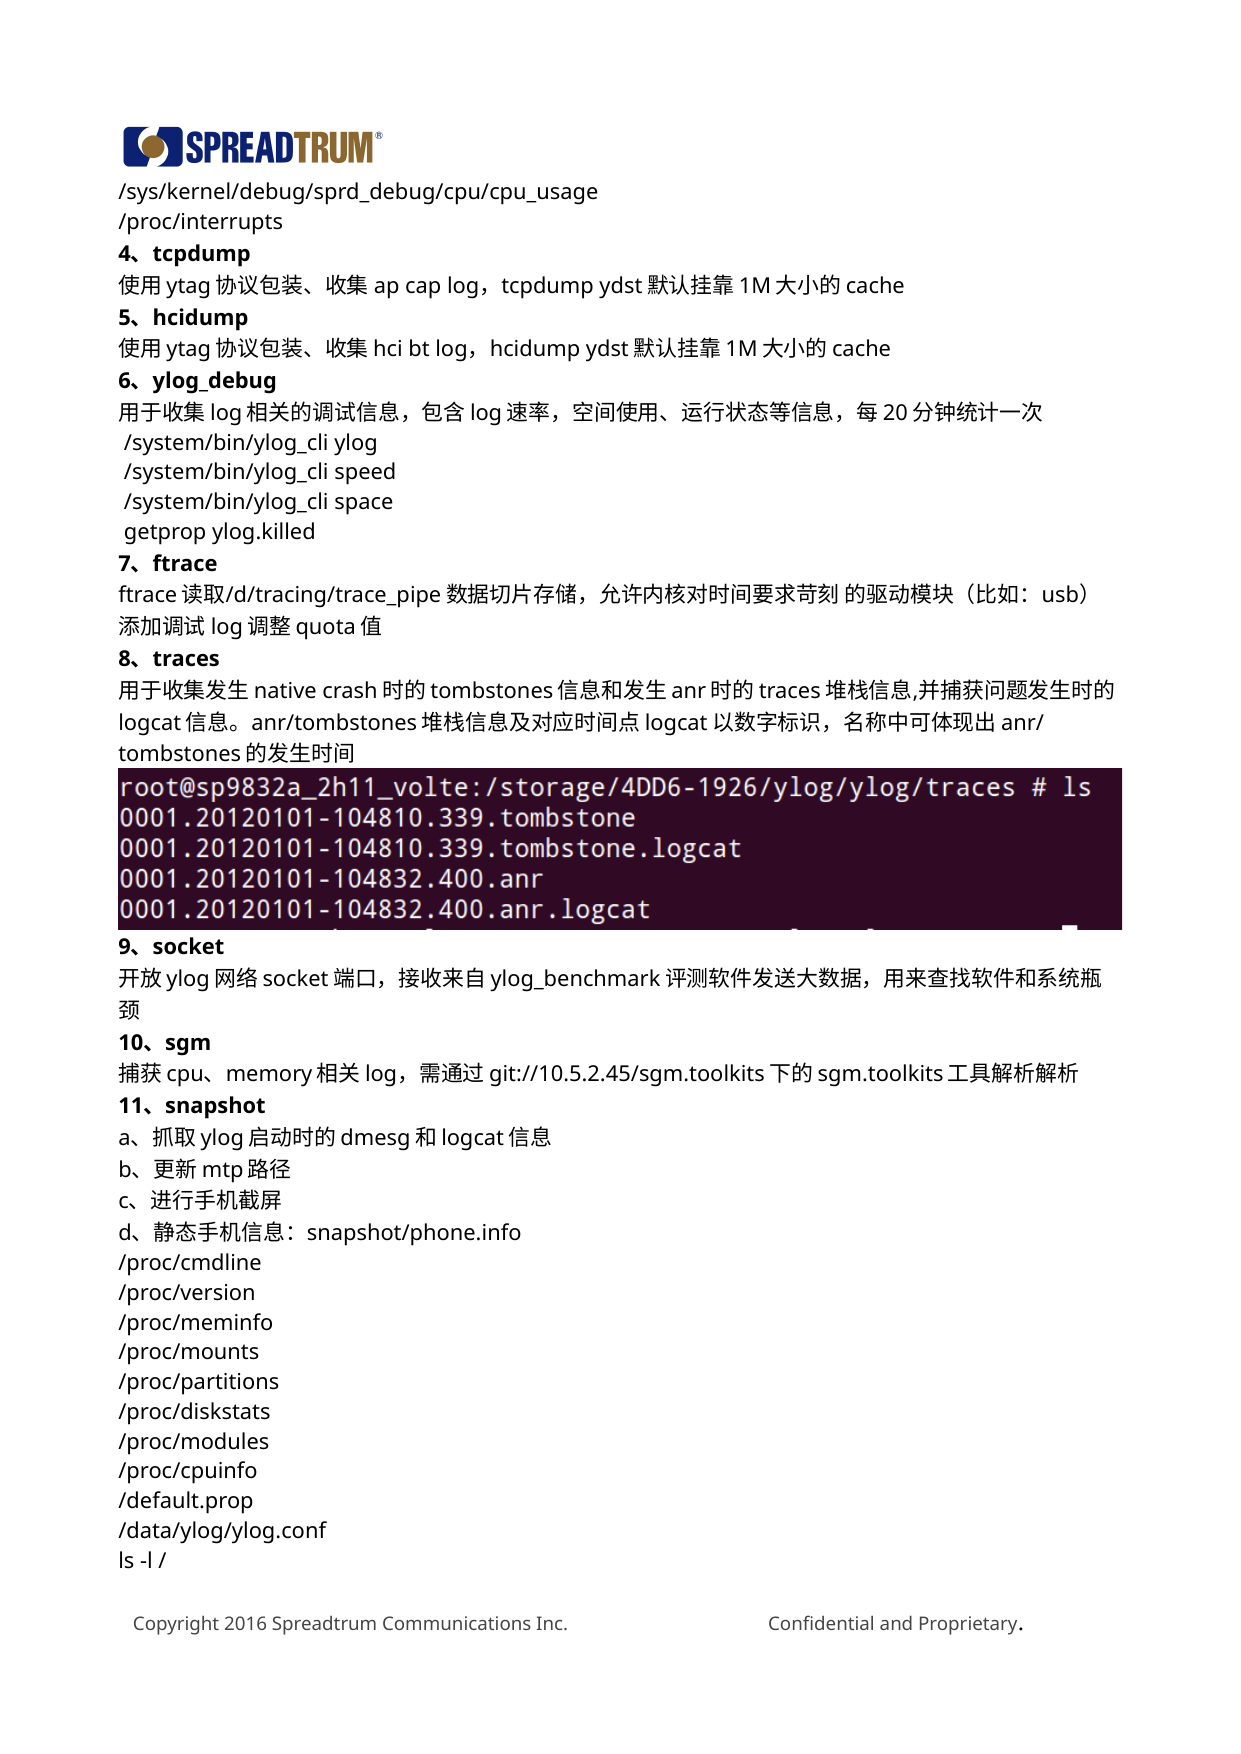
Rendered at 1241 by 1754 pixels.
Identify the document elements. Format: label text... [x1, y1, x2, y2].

text 7、ftrace [118, 546, 1122, 577]
text 6、ylog_debug [118, 363, 1122, 395]
text 10、sgm [118, 1024, 1122, 1056]
text 捕获cpu、memory相关log，需通过git://10.5.2.45/sgm.toolkits下的sgm.toolkits工具解析解析 [118, 1056, 1122, 1088]
text 使用ytag协议包装、收集 ap cap log，tcpdump ydst默认挂靠1M大小的cache [118, 268, 1122, 299]
text 使用ytag协议包装、收集hci bt log，hcidump ydst默认挂靠1M大小的cache [118, 331, 1122, 363]
text /sys/kernel/debug/sprd_debug/cpu/cpu_usage [118, 176, 1122, 206]
text c、进行手机截屏 [118, 1183, 1122, 1215]
text /proc/mounts [118, 1336, 1122, 1366]
text b、更新mtp路径 [118, 1152, 1122, 1183]
text /proc/interrupts [118, 206, 1122, 236]
text 开放ylog网络socket端口，接收来自ylog_benchmark评测软件发送大数据，用来查找软件和系统瓶颈 [118, 961, 1122, 1024]
text /default.prop [118, 1485, 1122, 1515]
text 9、socket [118, 930, 1122, 961]
text 8、traces [118, 641, 1122, 673]
text a、抓取ylog启动时的dmesg和logcat信息 [118, 1120, 1122, 1152]
text /proc/diskstats [118, 1396, 1122, 1426]
text ls -l / [118, 1545, 1122, 1575]
text 5、hcidump [118, 299, 1122, 331]
text 4、tcpdump [118, 236, 1122, 268]
text 用于收集log相关的调试信息，包含log速率，空间使用、运行状态等信息，每20分钟统计一次 [118, 395, 1122, 427]
text /proc/version [118, 1277, 1122, 1307]
text /system/bin/ylog_cli speed [118, 456, 1122, 486]
text /system/bin/ylog_cli space [118, 486, 1122, 516]
text /data/ylog/ylog.conf [118, 1515, 1122, 1545]
text /proc/cpuinfo [118, 1456, 1122, 1485]
text 用于收集发生native crash时的tombstones信息和发生anr时的traces堆栈信息,并捕获问题发生时的logcat信息。anr/tombstones堆栈信息及对应时间点logcat以数字标识，名称中可体现出anr/tombstones的发生时间 [118, 673, 1122, 768]
text 11、snapshot [118, 1088, 1122, 1120]
text d、静态手机信息：snapshot/phone.info [118, 1215, 1122, 1247]
picture [118, 768, 1123, 930]
text /proc/modules [118, 1426, 1122, 1456]
text /proc/meminfo [118, 1307, 1122, 1336]
text /proc/cmdline [118, 1247, 1122, 1277]
text /system/bin/ylog_cli ylog [118, 427, 1122, 456]
text getprop ylog.killed [118, 516, 1122, 546]
text /proc/partitions [118, 1366, 1122, 1396]
picture [120, 123, 386, 168]
text ftrace读取/d/tracing/trace_pipe数据切片存储，允许内核对时间要求苛刻 的驱动模块（比如：usb）添加调试 log调整quota值 [118, 577, 1122, 641]
